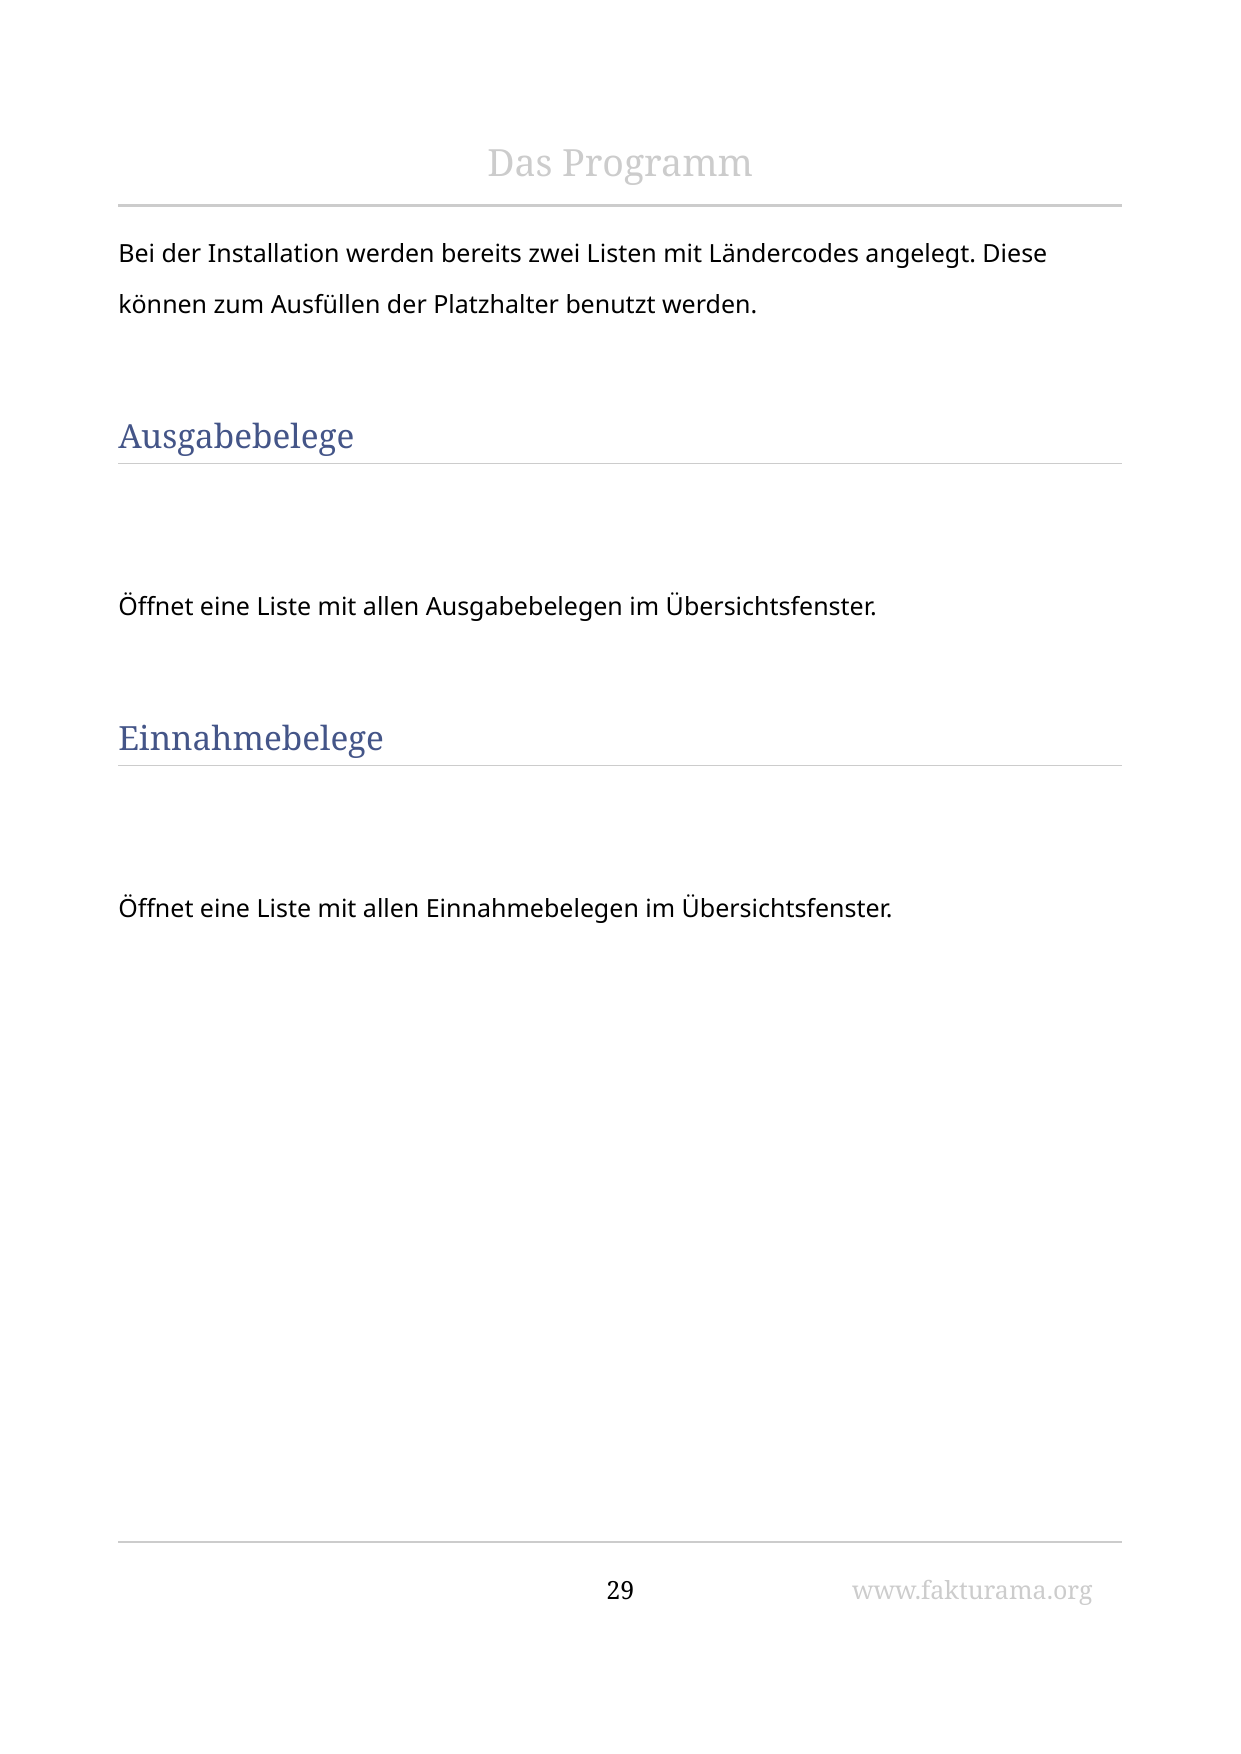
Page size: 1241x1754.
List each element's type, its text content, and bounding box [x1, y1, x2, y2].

subtitle Einnahmebelege [118, 715, 1122, 765]
subtitle Ausgabebelege [118, 413, 1122, 463]
text Bei der Installation werden bereits zwei Listen mit Ländercodes angelegt. Diese können zum Ausfüllen der Platzhalter benutzt werden. [118, 236, 1122, 321]
text Öffnet eine Liste mit allen Einnahmebelegen im Übersichtsfenster. [118, 890, 1122, 924]
text Öffnet eine Liste mit allen Ausgabebelegen im Übersichtsfenster. [118, 589, 1122, 623]
